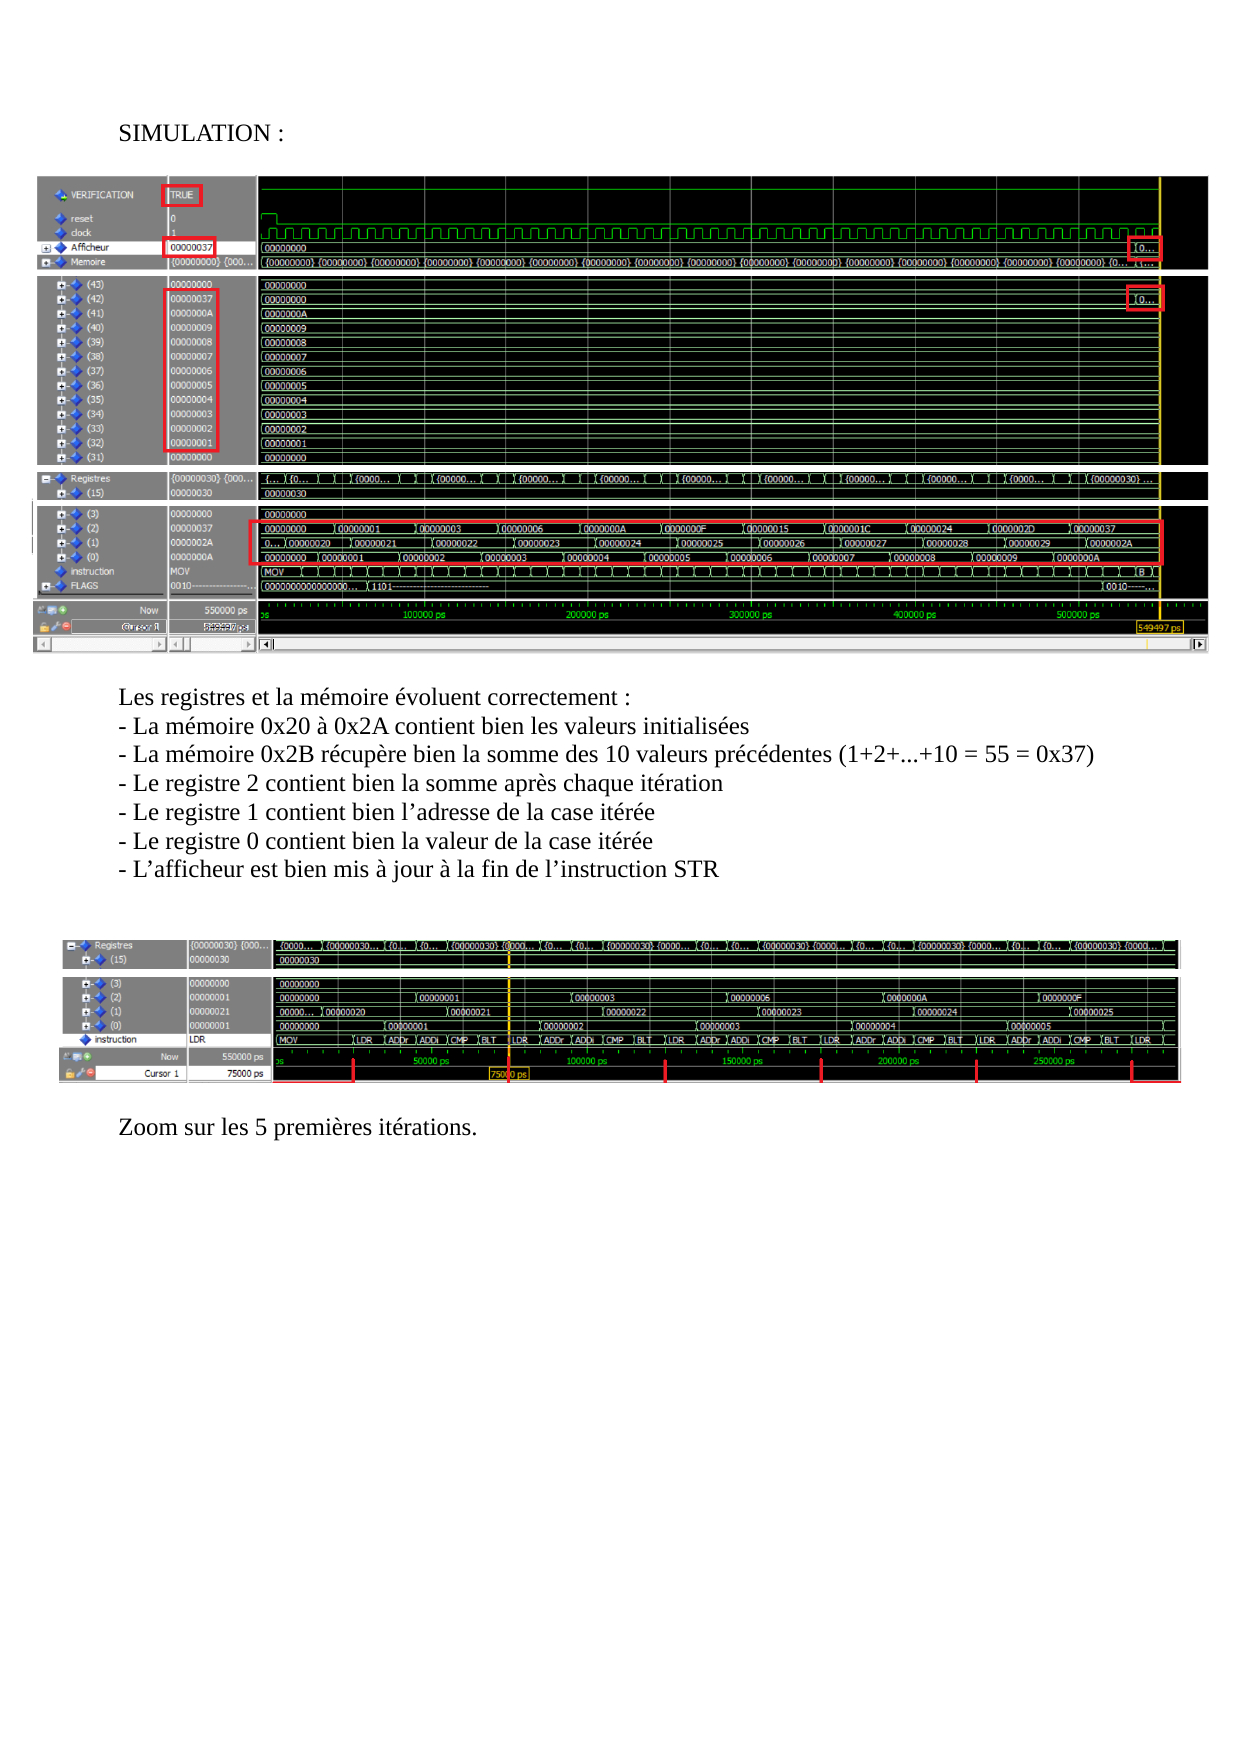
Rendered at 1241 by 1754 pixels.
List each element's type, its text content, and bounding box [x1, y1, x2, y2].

text - Le registre 0 contient bien la valeur de la case itérée [118, 826, 1122, 854]
text - La mémoire 0x20 à 0x2A contient bien les valeurs initialisées [118, 711, 1122, 739]
text - L’afficheur est bien mis à jour à la fin de l’instruction STR [118, 854, 1122, 883]
text Les registres et la mémoire évoluent correctement : [118, 682, 1122, 711]
text - La mémoire 0x2B récupère bien la somme des 10 valeurs précédentes (1+2+...+10 = 55 = 0x37) [118, 739, 1122, 768]
picture [31, 175, 1209, 654]
text - Le registre 2 contient bien la somme après chaque itération [118, 768, 1122, 797]
text - Le registre 1 contient bien l’adresse de la case itérée [118, 797, 1122, 826]
picture [59, 940, 1182, 1083]
text SIMULATION : [118, 118, 1122, 147]
text Zoom sur les 5 premières itérations. [118, 1112, 1122, 1140]
